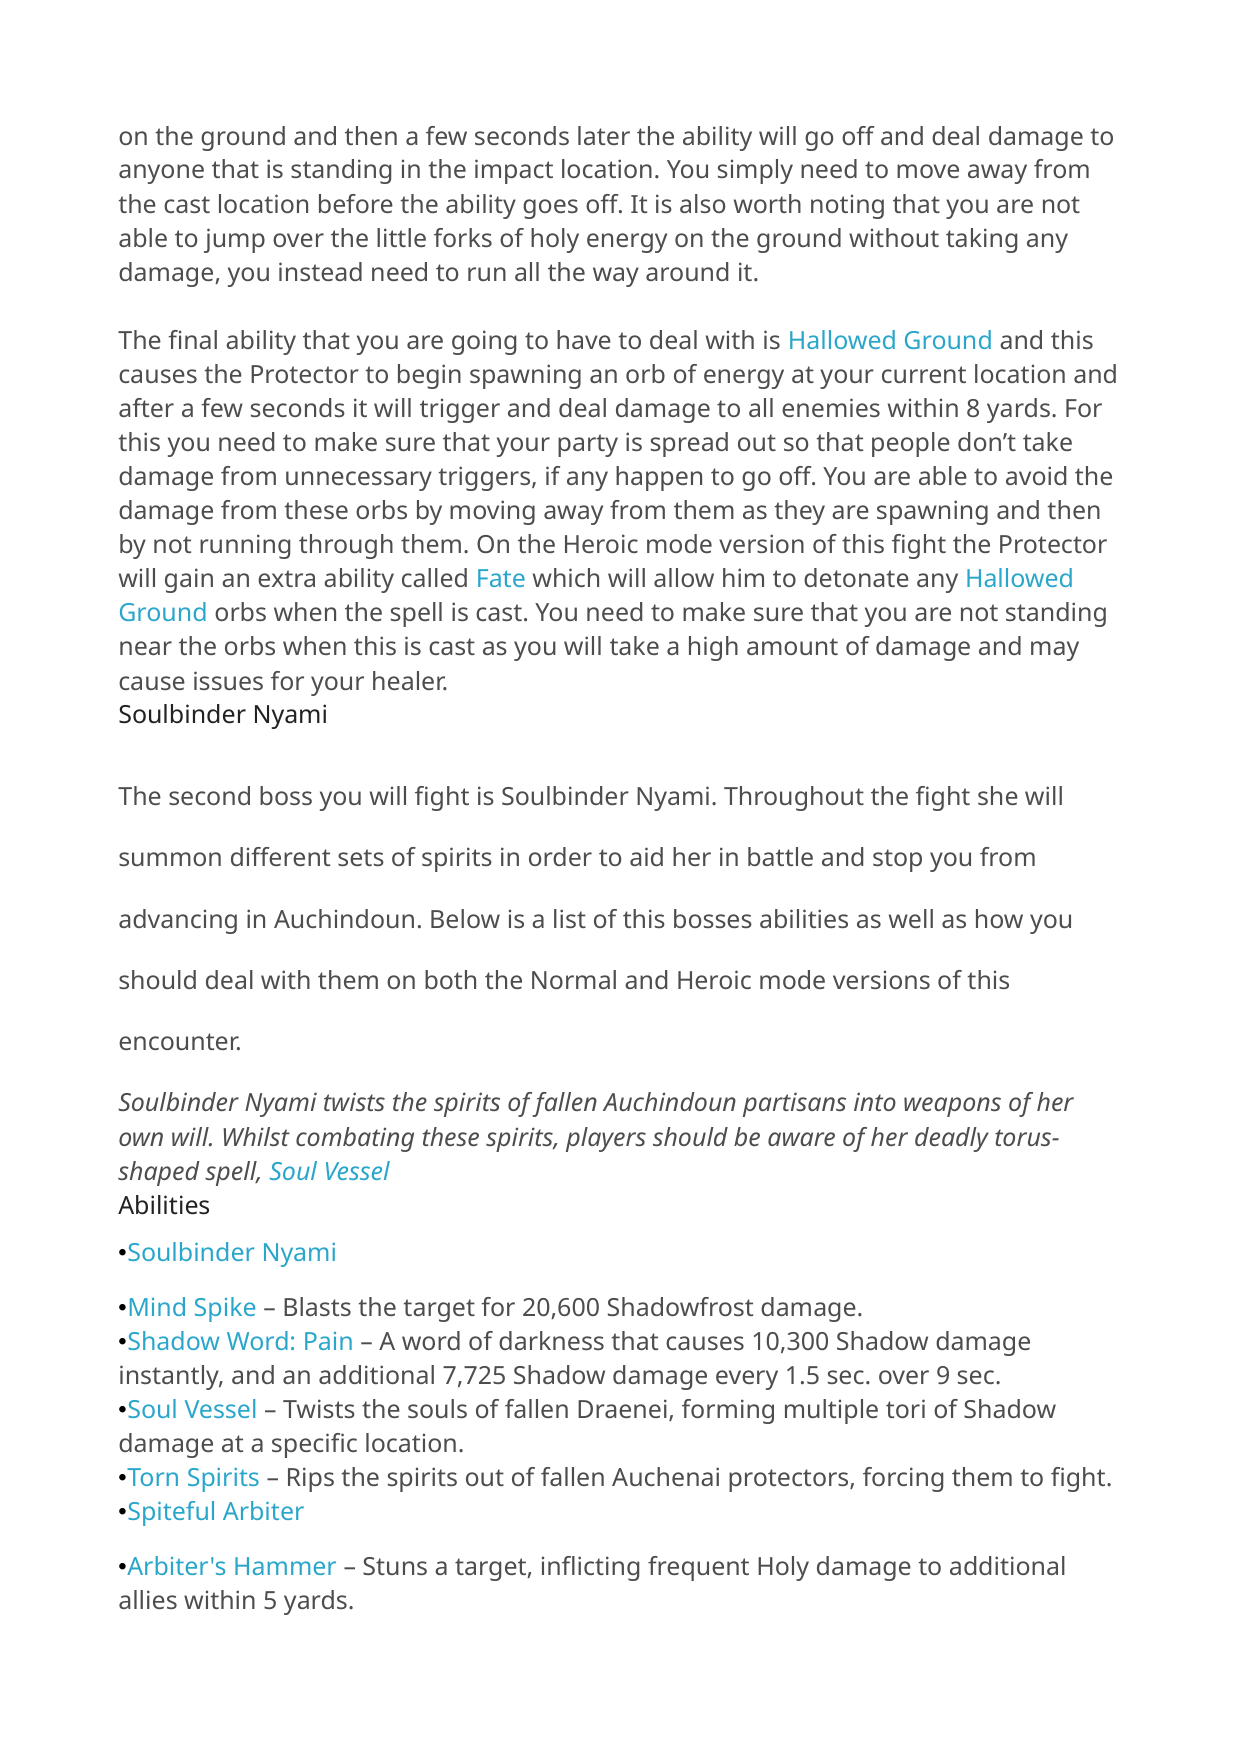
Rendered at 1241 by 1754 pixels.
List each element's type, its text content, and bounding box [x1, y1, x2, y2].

text The final ability that you are going to have to deal with is Hallowed Ground and this causes the Protector to begin spawning an orb of energy at your current location and after a few seconds it will trigger and deal damage to all enemies within 8 yards. For this you need to make sure that your party is spread out so that people don’t take damage from unnecessary triggers, if any happen to go off. You are able to avoid the damage from these orbs by moving away from them as they are spawning and then by not running through them. On the Heroic mode version of this fight the Protector will gain an extra ability called Fate which will allow him to detonate any Hallowed Ground orbs when the spell is cast. You need to make sure that you are not standing near the orbs when this is cast as you will take a high amount of damage and may cause issues for your healer. [118, 322, 1122, 697]
subtitle Soulbinder Nyami [118, 697, 1122, 731]
text on the ground and then a few seconds later the ability will go off and deal damage to anyone that is standing in the impact location. You simply need to move away from the cast location before the ability goes off. It is also worth noting that you are not able to jump over the little forks of holy energy on the ground without taking any damage, you instead need to run all the way around it. [118, 118, 1122, 288]
text Soulbinder Nyami twists the spirits of fallen Auchindoun partisans into weapons of her own will. Whilst combating these spirits, players should be aware of her deadly torus-shaped spell, Soul Vessel [118, 1085, 1122, 1187]
list Mind Spike – Blasts the target for 20,600 Shadowfrost damage. [118, 1289, 1122, 1323]
text The second boss you will fight is Soulbinder Nyami. Throughout the fight she will summon different sets of spirits in order to aid her in battle and stop you from advancing in Auchindoun. Below is a list of this bosses abilities as well as how you should deal with them on both the Normal and Heroic mode versions of this encounter. [118, 779, 1122, 1058]
list Arbiter's Hammer – Stuns a target, inflicting frequent Holy damage to additional allies within 5 yards. [118, 1548, 1122, 1616]
list Soulbinder Nyami [118, 1235, 1122, 1269]
list Torn Spirits – Rips the spirits out of fallen Auchenai protectors, forcing them to fight. [118, 1460, 1122, 1494]
list Soul Vessel – Twists the souls of fallen Draenei, forming multiple tori of Shadow damage at a specific location. [118, 1392, 1122, 1460]
subtitle Abilities [118, 1187, 1122, 1221]
list Shadow Word: Pain – A word of darkness that causes 10,300 Shadow damage instantly, and an additional 7,725 Shadow damage every 1.5 sec. over 9 sec. [118, 1323, 1122, 1392]
list Spiteful Arbiter [118, 1494, 1122, 1528]
